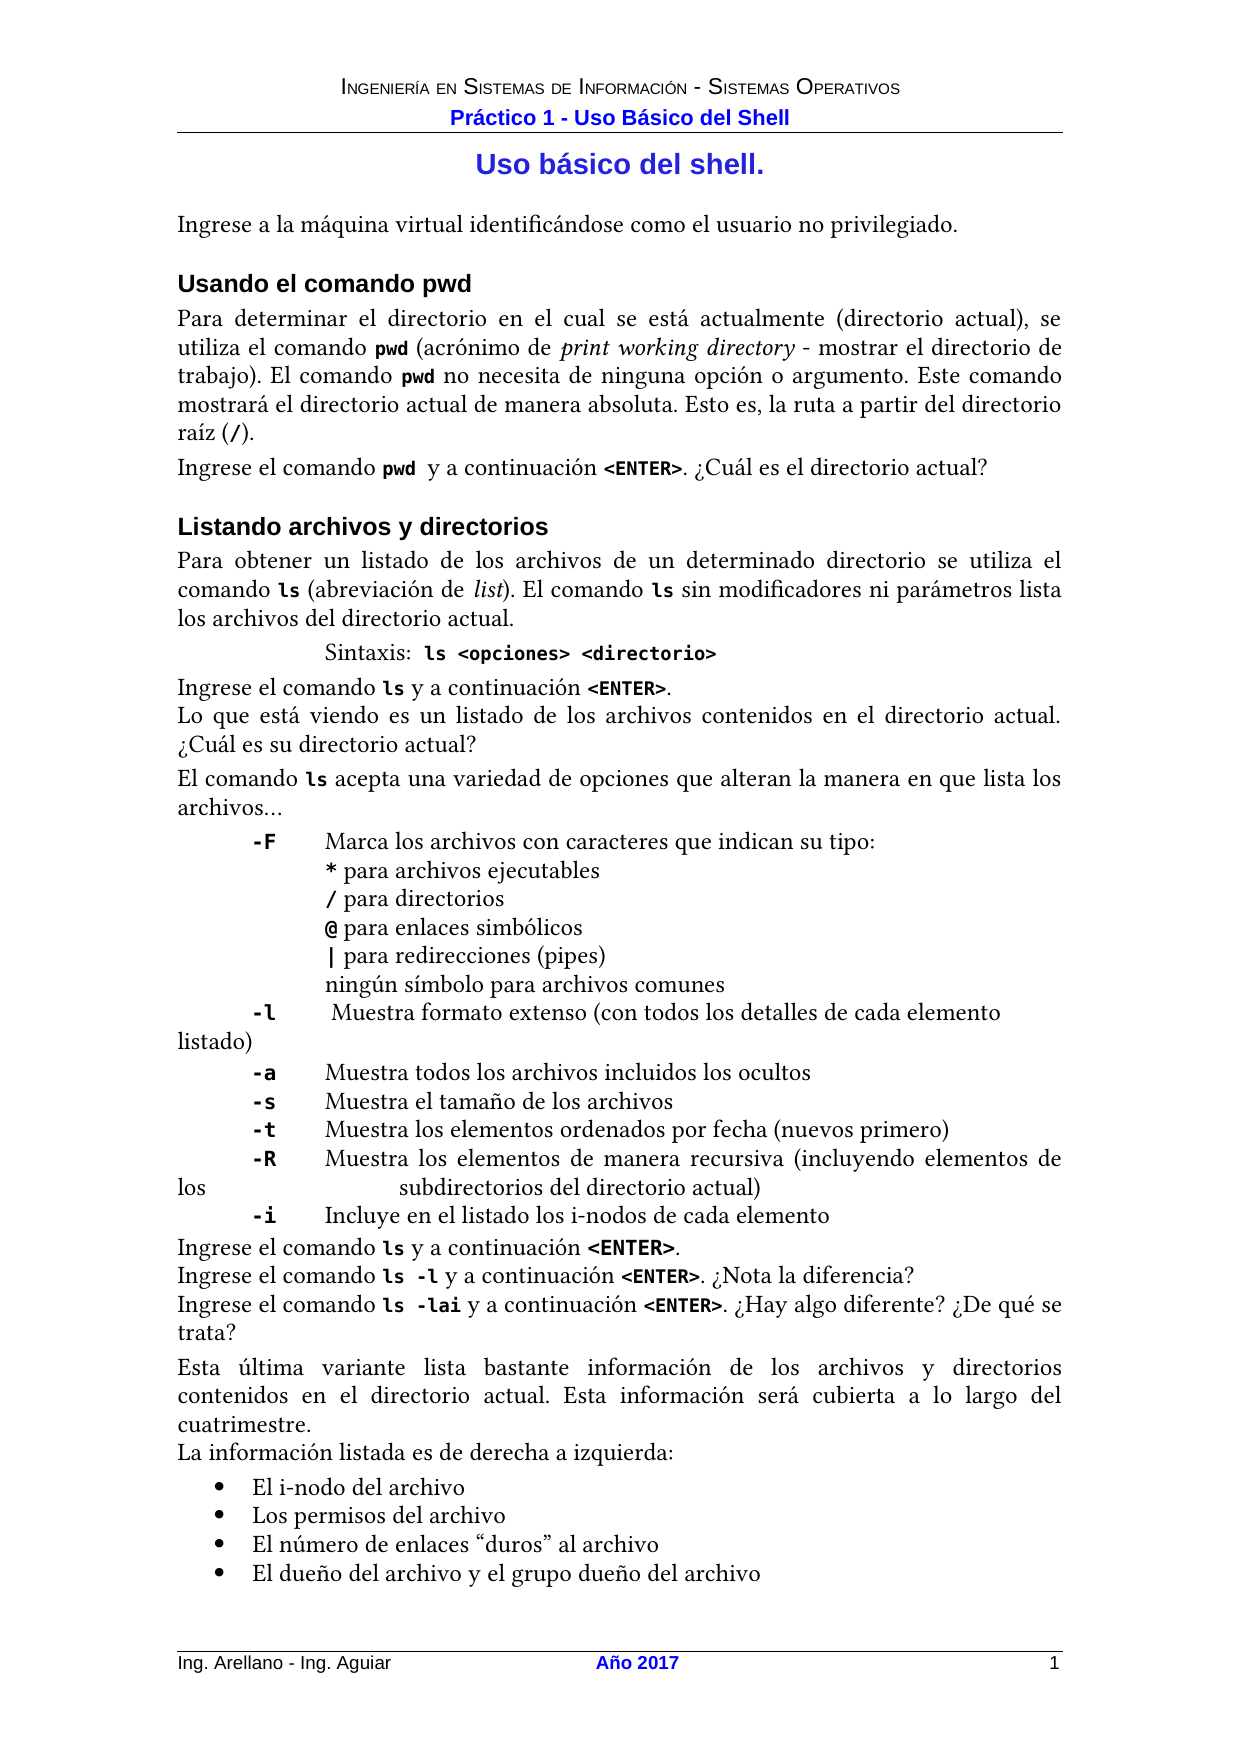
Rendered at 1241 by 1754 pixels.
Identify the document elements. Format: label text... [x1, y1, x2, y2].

text Sintaxis: ls <opciones> <directorio> [177, 638, 1063, 667]
subtitle Listando archivos y directorios [177, 512, 1063, 540]
text Ingrese el comando ls y a continuación <ENTER>. Ingrese el comando ls -l y a continuación <ENTER>. ¿Nota la diferencia? Ingrese el comando ls -lai y a continuación <ENTER>. ¿Hay algo diferente? ¿De qué se trata? [177, 1233, 1063, 1347]
text Ingrese el comando pwd y a continuación <ENTER>. ¿Cuál es el directorio actual? [177, 453, 1063, 481]
text Esta última variante lista bastante información de los archivos y directorios contenidos en el directorio actual. Esta información será cubierta a lo largo del cuatrimestre. La información listada es de derecha a izquierda: [177, 1353, 1063, 1467]
list El dueño del archivo y el grupo dueño del archivo [215, 1559, 1063, 1587]
text Ingrese el comando ls y a continuación <ENTER>. Lo que está viendo es un listado de los archivos contenidos en el directorio actual. ¿Cuál es su directorio actual? [177, 673, 1063, 758]
text El comando ls acepta una variedad de opciones que alteran la manera en que lista los archivos... [177, 764, 1063, 821]
subtitle Usando el comando pwd [177, 270, 1063, 298]
subtitle Uso básico del shell. [177, 148, 1063, 180]
text Para determinar el directorio en el cual se está actualmente (directorio actual), se utiliza el comando pwd (acrónimo de print working directory - mostrar el directorio de trabajo). El comando pwd no necesita de ninguna opción o argumento. Este comando mostrará el directorio actual de manera absoluta. Esto es, la ruta a partir del directorio raíz (/). [177, 304, 1063, 447]
text Para obtener un listado de los archivos de un determinado directorio se utiliza el comando ls (abreviación de list). El comando ls sin modificadores ni parámetros lista los archivos del directorio actual. [177, 547, 1063, 632]
text -F Marca los archivos con caracteres que indican su tipo: * para archivos ejecutables / para directorios @ para enlaces simbólicos | para redirecciones (pipes) ningún símbolo para archivos comunes -l Muestra formato extenso (con todos los detalles de cada elemento listado) [177, 827, 1063, 1056]
list El número de enlaces “duros” al archivo [215, 1530, 1063, 1559]
list El i-nodo del archivo [215, 1473, 1063, 1502]
list Los permisos del archivo [215, 1502, 1063, 1530]
text -a Muestra todos los archivos incluidos los ocultos -s Muestra el tamaño de los archivos -t Muestra los elementos ordenados por fecha (nuevos primero) -R Muestra los elementos de manera recursiva (incluyendo elementos de los subdirectorios del directorio actual) -i Incluye en el listado los i-nodos de cada elemento [177, 1058, 1063, 1230]
text Ingrese a la máquina virtual identificándose como el usuario no privilegiado. [177, 210, 1063, 239]
